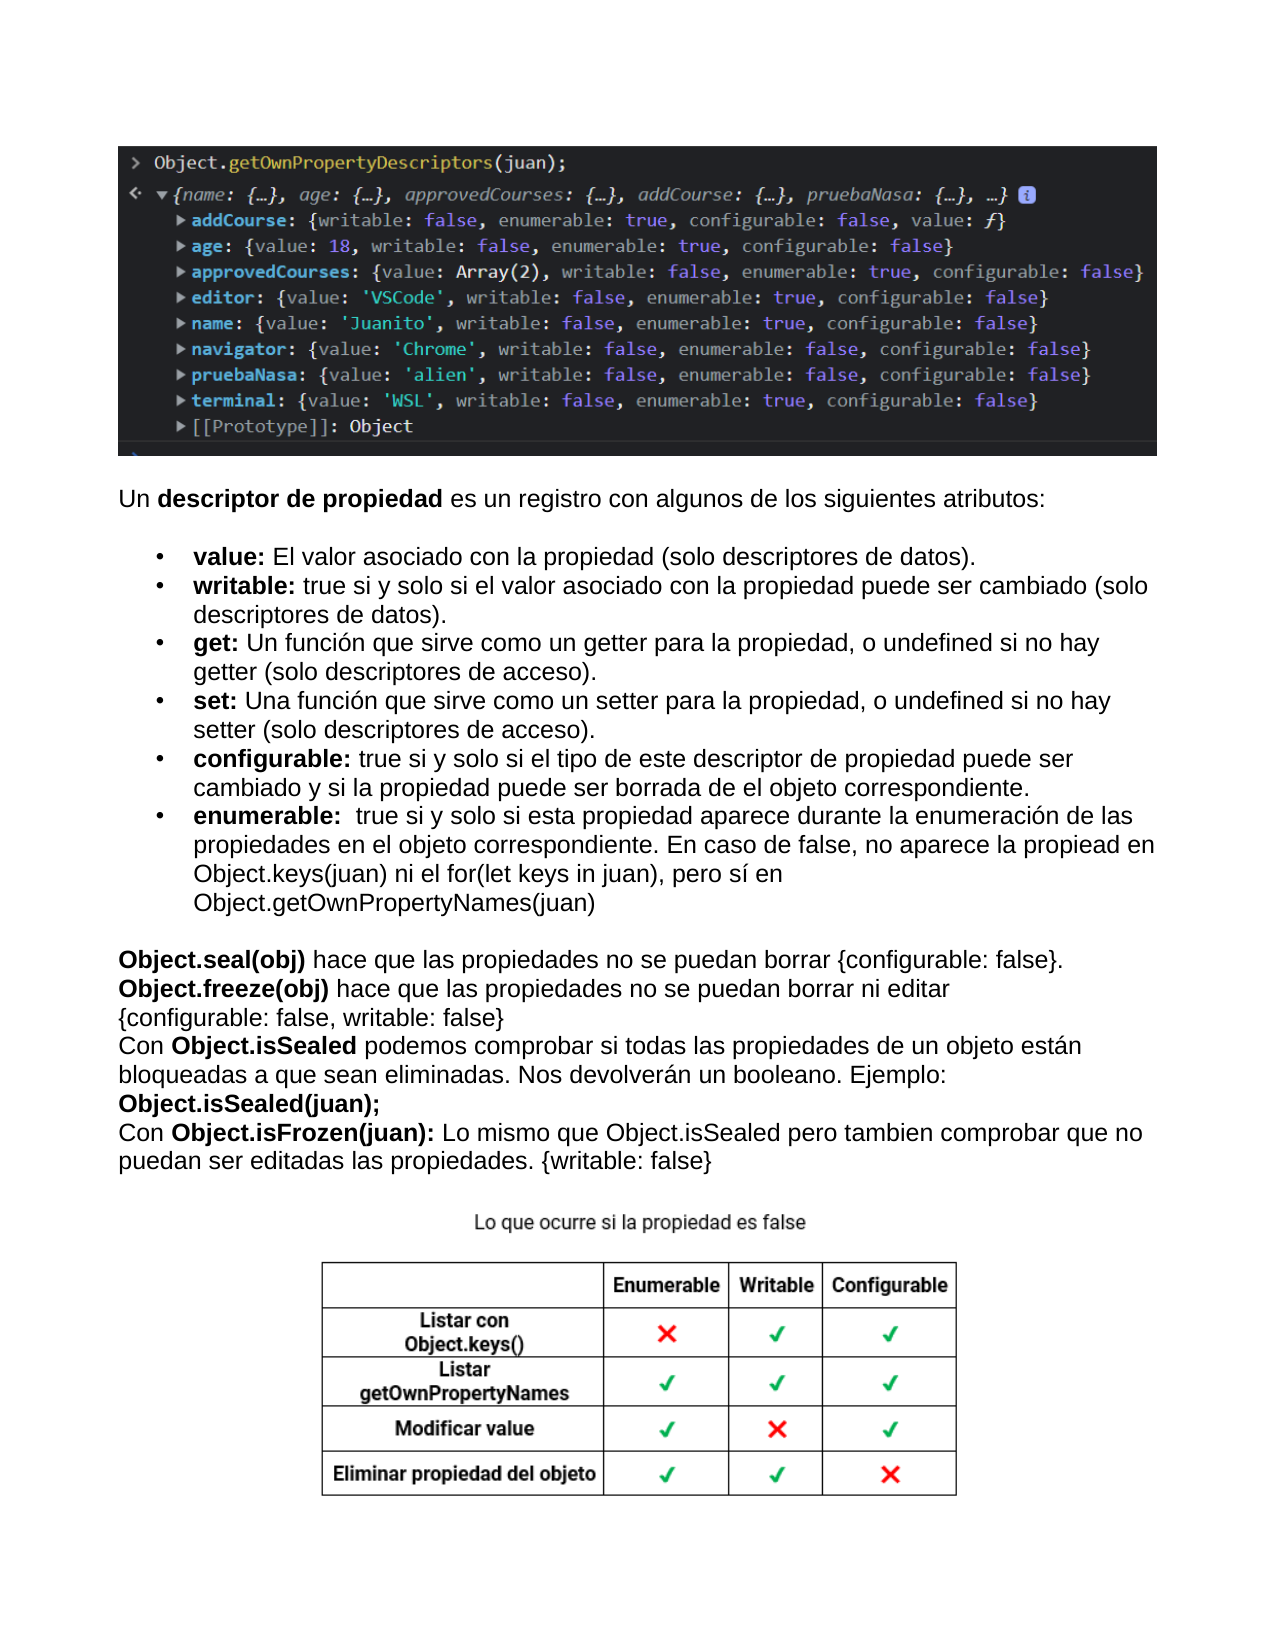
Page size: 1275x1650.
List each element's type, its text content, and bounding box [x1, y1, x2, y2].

text Con Object.isFrozen(juan): Lo mismo que Object.isSealed pero tambien comprobar que no puedan ser editadas las propiedades. {writable: false} [118, 1118, 1157, 1175]
picture [298, 1203, 977, 1516]
picture [118, 146, 1157, 456]
list value: El valor asociado con la propiedad (solo descriptores de datos). [156, 542, 1157, 571]
text Object.seal(obj) hace que las propiedades no se puedan borrar {configurable: false}. [118, 945, 1157, 974]
text {configurable: false, writable: false} [118, 1003, 1157, 1031]
list configurable: true si y solo si el tipo de este descriptor de propiedad puede ser cambiado y si la propiedad puede ser borrada de el objeto correspondiente. [156, 744, 1157, 801]
text Object.freeze(obj) hace que las propiedades no se puedan borrar ni editar [118, 974, 1157, 1003]
list enumerable: true si y solo si esta propiedad aparece durante la enumeración de las propiedades en el objeto correspondiente. En caso de false, no aparece la propiead en Object.keys(juan) ni el for(let keys in juan), pero sí en Object.getOwnPropertyNames(juan) [156, 801, 1157, 916]
list writable: true si y solo si el valor asociado con la propiedad puede ser cambiado (solo descriptores de datos). [156, 571, 1157, 628]
list get: Un función que sirve como un getter para la propiedad, o undefined si no hay getter (solo descriptores de acceso). [156, 628, 1157, 686]
text Un descriptor de propiedad es un registro con algunos de los siguientes atributos: [118, 484, 1157, 513]
list set: Una función que sirve como un setter para la propiedad, o undefined si no hay setter (solo descriptores de acceso). [156, 686, 1157, 744]
text Con Object.isSealed podemos comprobar si todas las propiedades de un objeto están bloqueadas a que sean eliminadas. Nos devolverán un booleano. Ejemplo: Object.isSealed(juan); [118, 1031, 1157, 1118]
